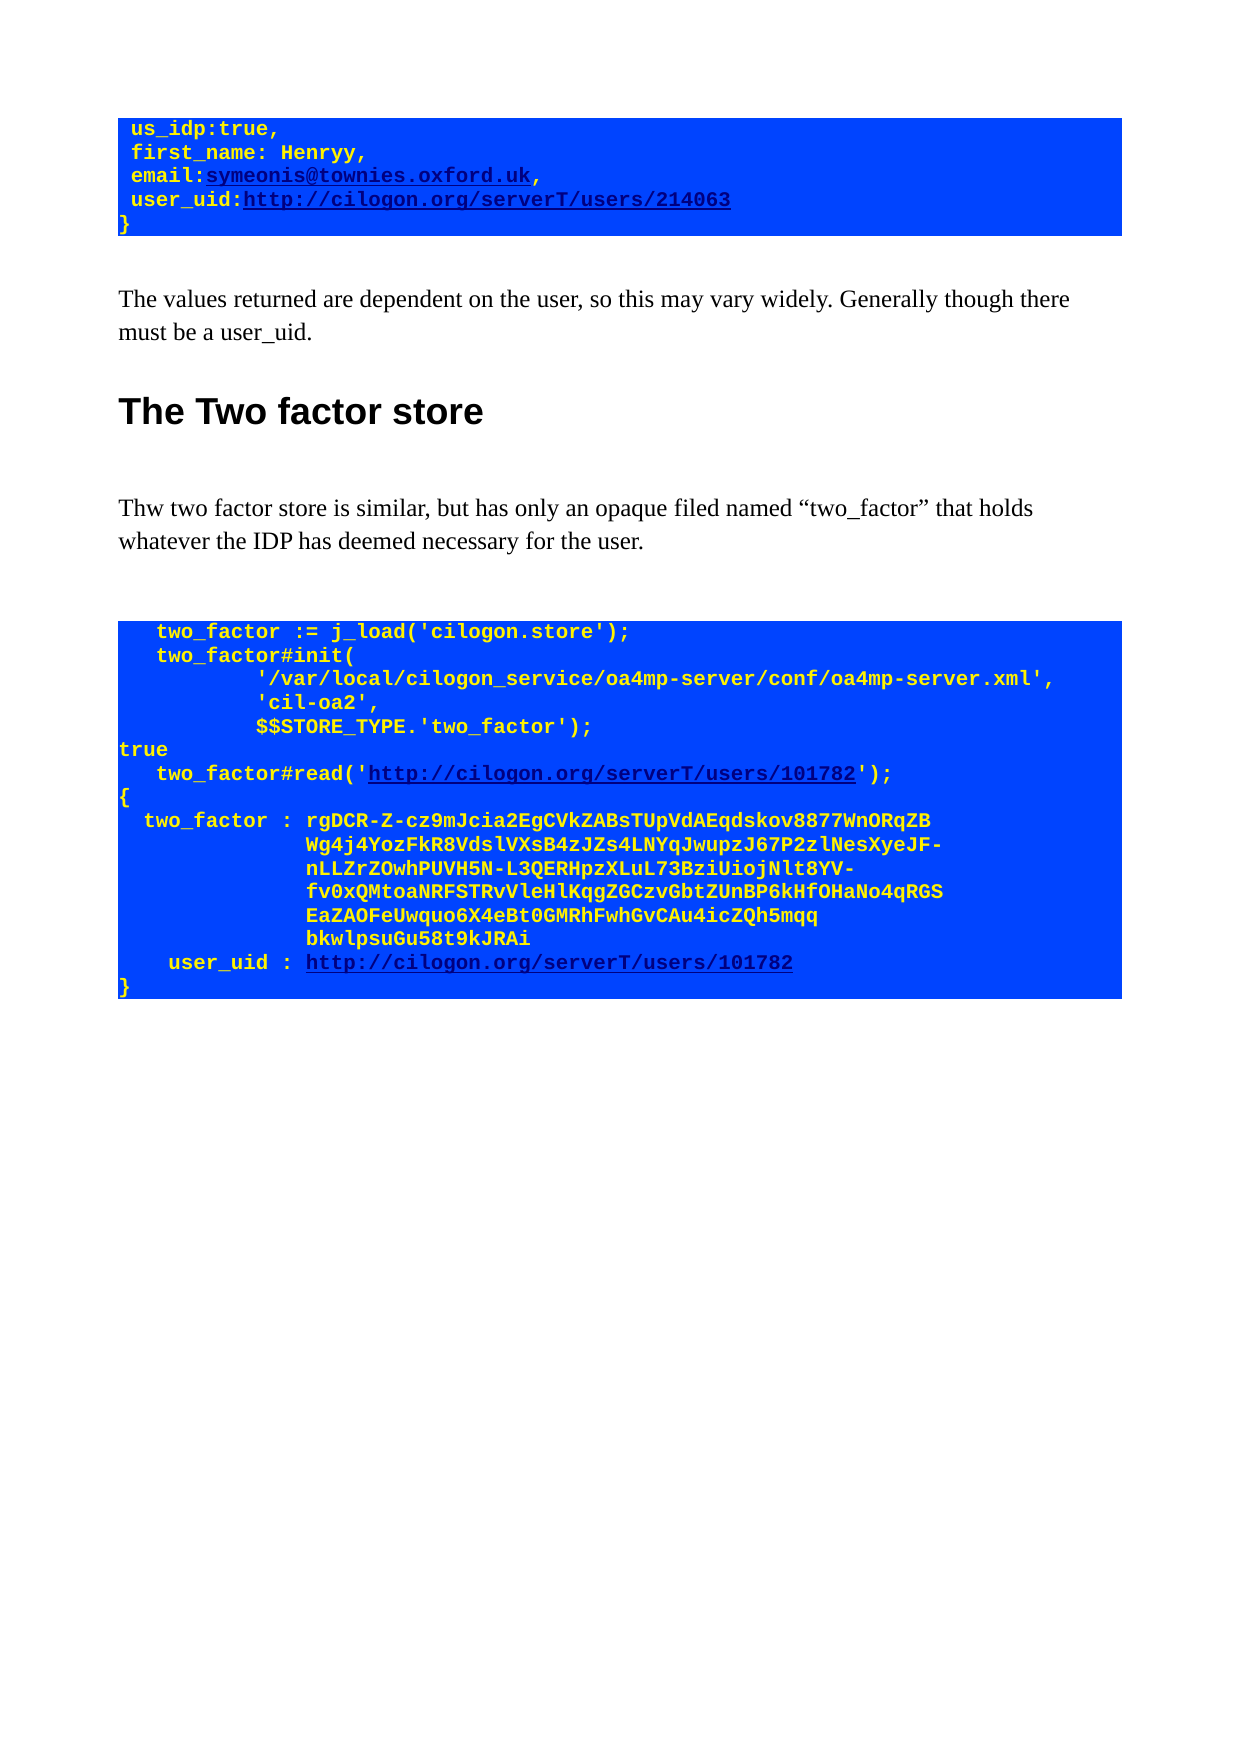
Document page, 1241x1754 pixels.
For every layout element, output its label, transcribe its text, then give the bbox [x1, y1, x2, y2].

text Wg4j4YozFkR8VdslVXsB4zJZs4LNYqJwupzJ67P2zlNesXyeJF- [943, 834, 1122, 857]
text us_idp:true, [281, 118, 1122, 142]
text two_factor := j_load('cilogon.store'); [631, 621, 1122, 645]
text two_factor#init( [356, 645, 1122, 668]
text email:symeonis@townies.oxford.uk, [543, 165, 1122, 189]
text nLLZrZOwhPUVH5N-L3QERHpzXLuL73BziUiojNlt8YV- [118, 857, 1122, 881]
text 'cil-oa2', [393, 692, 1122, 716]
text fv0xQMtoaNRFSTRvVleHlKqgZGCzvGbtZUnBP6kHfOHaNo4qRGS [943, 881, 1122, 905]
text user_uid : http://cilogon.org/serverT/users/101782 [793, 952, 1122, 976]
text The values returned are dependent on the user, so this may vary widely. Generally though there must be a user_uid. [118, 284, 1122, 346]
text Thw two factor store is similar, but has only an opaque filed named “two_factor” that holds whatever the IDP has deemed necessary for the user. [118, 493, 1122, 554]
text true [168, 739, 1122, 763]
text '/var/local/cilogon_service/oa4mp-server/conf/oa4mp-server.xml', [1056, 668, 1122, 692]
text } [131, 976, 1122, 999]
text user_uid:http://cilogon.org/serverT/users/214063 [731, 189, 1122, 213]
text first_name: Henryy, [368, 142, 1122, 165]
text two_factor#read('http://cilogon.org/serverT/users/101782'); [931, 763, 1122, 787]
text two_factor : rgDCR-Z-cz9mJcia2EgCVkZABsTUpVdAEqdskov8877WnORqZB [931, 810, 1122, 834]
text { [131, 787, 1122, 810]
text EaZAOFeUwquo6X4eBt0GMRhFwhGvCAu4icZQh5mqq [818, 905, 1122, 928]
text bkwlpsuGu58t9kJRAi [118, 928, 1122, 952]
text } [131, 213, 1122, 236]
text $$STORE_TYPE.'two_factor'); [593, 716, 1122, 739]
subtitle The Two factor store [118, 389, 1122, 433]
